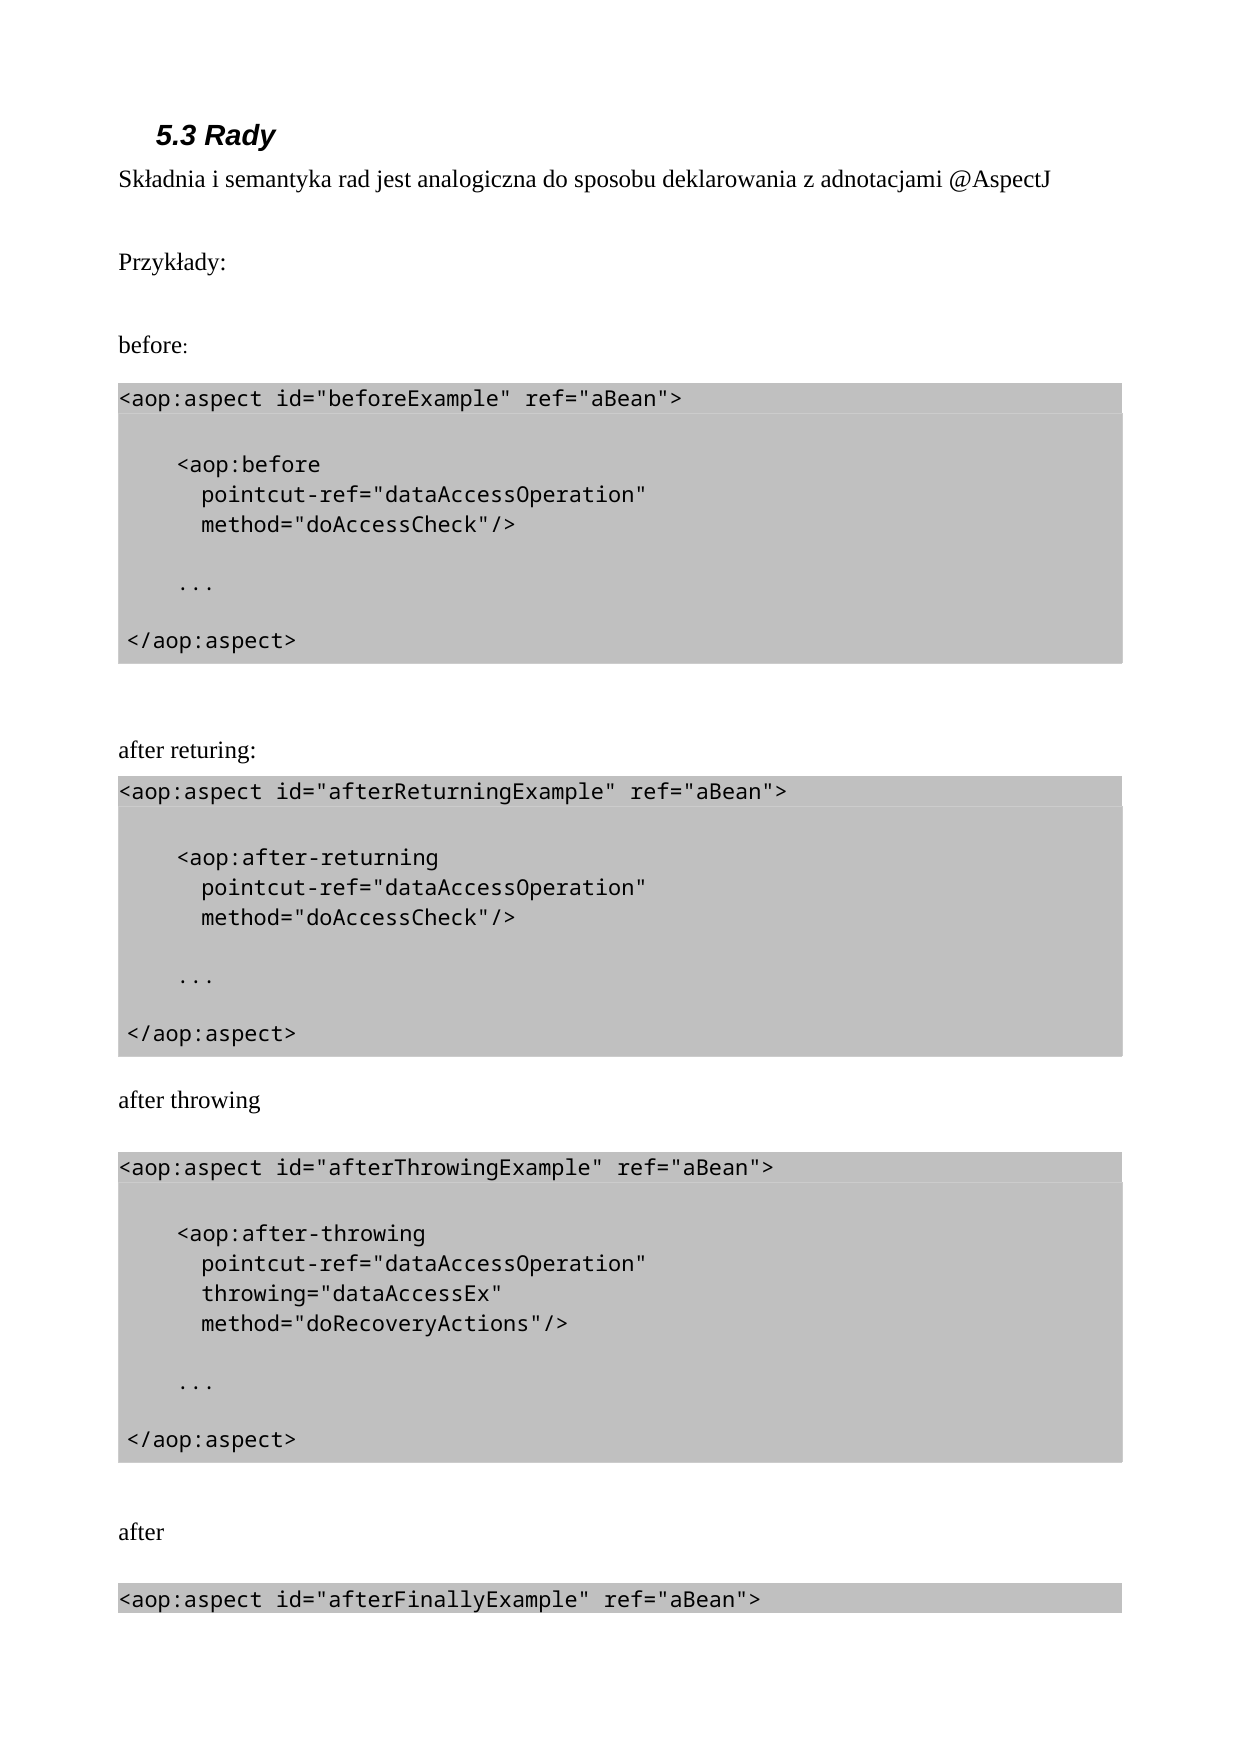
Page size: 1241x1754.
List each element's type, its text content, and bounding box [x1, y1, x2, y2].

text <aop:after-returning [119, 834, 1122, 864]
text ... [119, 559, 1122, 589]
subtitle 5.3 Rady [156, 118, 1122, 152]
text Przykłady: [118, 247, 1122, 275]
text method="doAccessCheck"/> [119, 894, 1122, 923]
text <aop:after-throwing [119, 1210, 1122, 1240]
text throwing="dataAccessEx" [119, 1270, 1122, 1300]
text </aop:aspect> [119, 617, 1122, 663]
text <aop:aspect id="afterThrowingExample" ref="aBean"> [118, 1152, 1122, 1182]
text </aop:aspect> [119, 1416, 1122, 1462]
text before: [118, 330, 1122, 359]
text ... [119, 952, 1122, 982]
text after throwing [118, 1085, 1122, 1114]
text <aop:aspect id="afterFinallyExample" ref="aBean"> [118, 1583, 1122, 1613]
text <aop:aspect id="afterReturningExample" ref="aBean"> [118, 776, 1122, 806]
text </aop:aspect> [119, 1010, 1122, 1056]
text Składnia i semantyka rad jest analogiczna do sposobu deklarowania z adnotacjami @AspectJ [118, 164, 1122, 193]
text after [118, 1517, 1122, 1546]
text ... [119, 1358, 1122, 1388]
text pointcut-ref="dataAccessOperation" [119, 1240, 1122, 1270]
text method="doRecoveryActions"/> [119, 1300, 1122, 1329]
text method="doAccessCheck"/> [119, 501, 1122, 531]
text pointcut-ref="dataAccessOperation" [119, 864, 1122, 894]
text <aop:before [119, 441, 1122, 471]
text <aop:aspect id="beforeExample" ref="aBean"> [118, 383, 1122, 413]
text pointcut-ref="dataAccessOperation" [119, 471, 1122, 501]
text after returing: [118, 735, 1122, 763]
